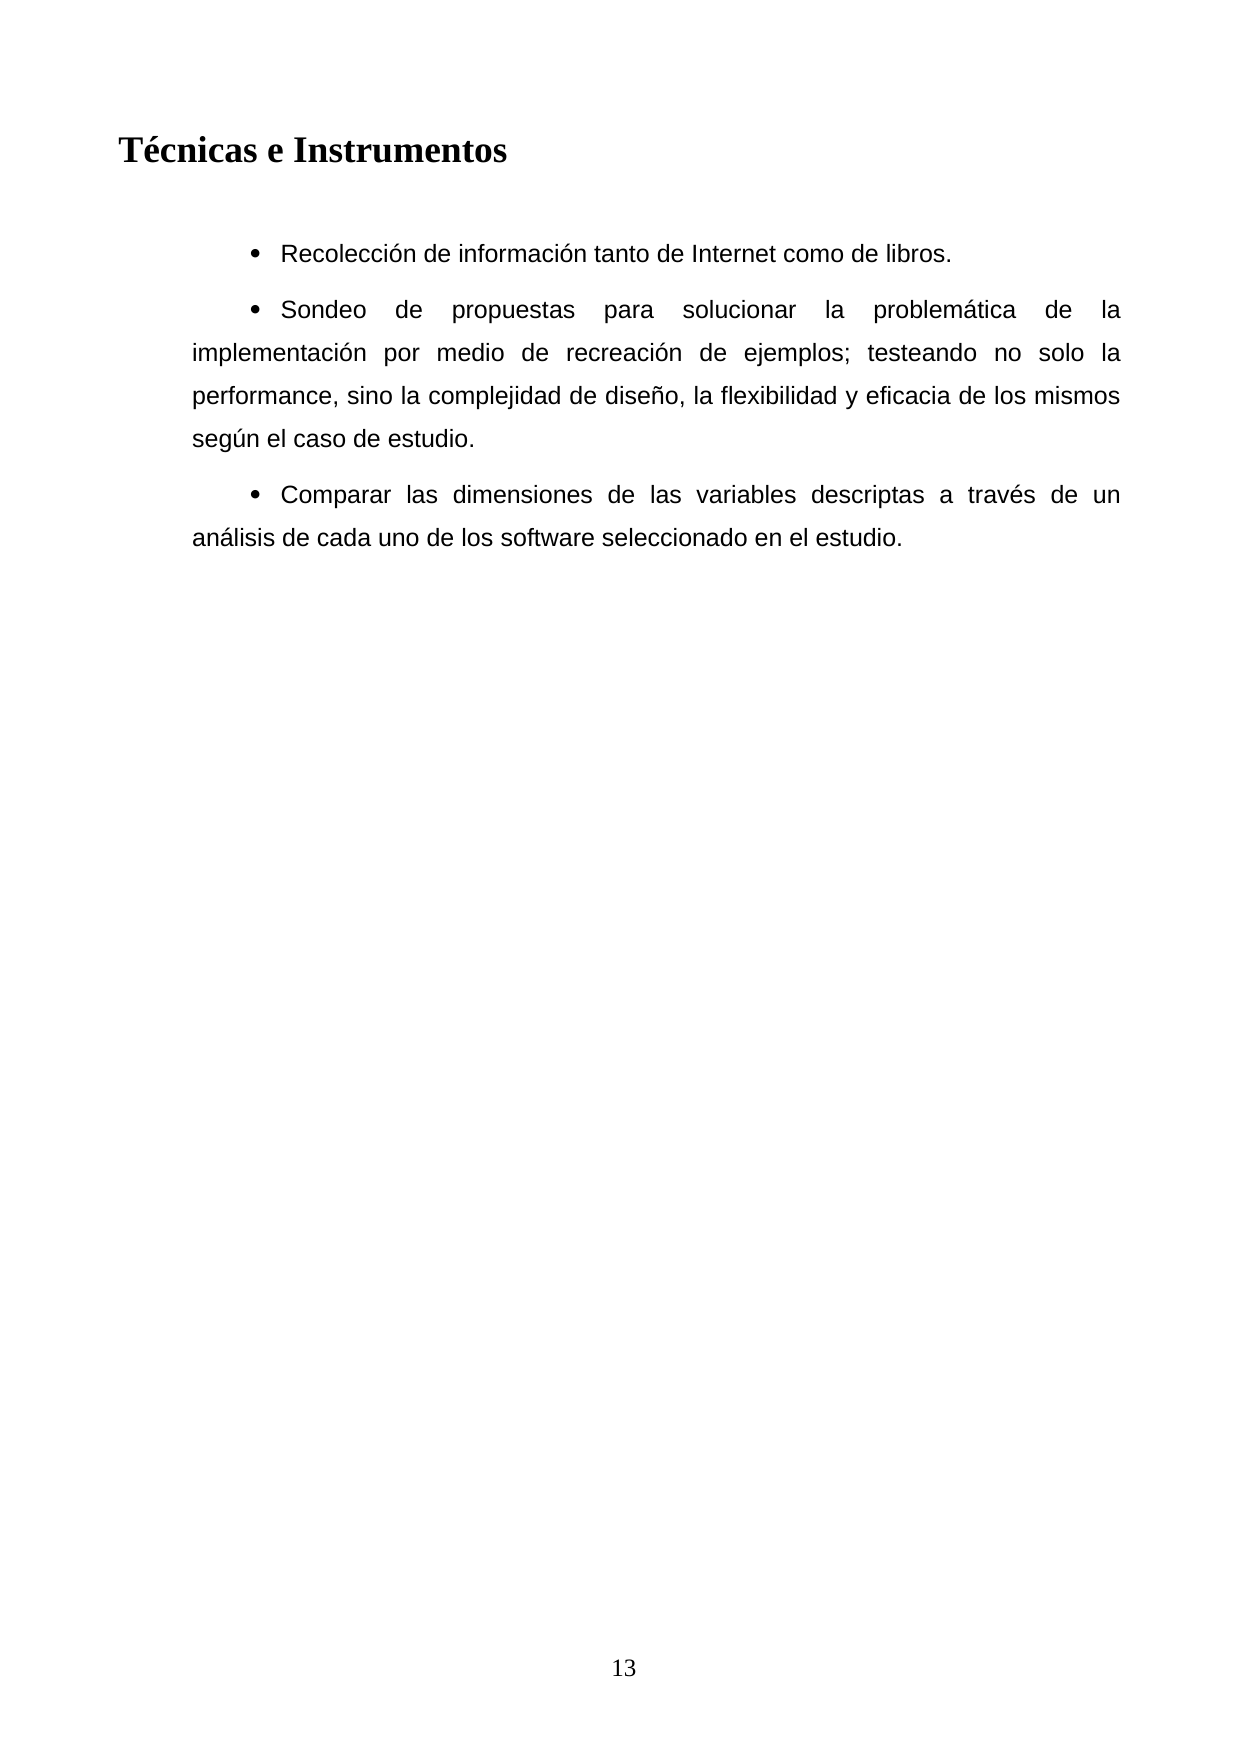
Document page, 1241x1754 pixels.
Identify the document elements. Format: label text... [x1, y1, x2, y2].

list Comparar las dimensiones de las variables descriptas a través de un análisis de cada uno de los software seleccionado en el estudio. [162, 480, 1122, 552]
list Sondeo de propuestas para solucionar la problemática de la implementación por medio de recreación de ejemplos; testeando no solo la performance, sino la complejidad de diseño, la flexibilidad y eficacia de los mismos según el caso de estudio. [162, 294, 1122, 453]
list Recolección de información tanto de Internet como de libros. [162, 239, 1122, 268]
subtitle Técnicas e Instrumentos [118, 128, 1122, 171]
